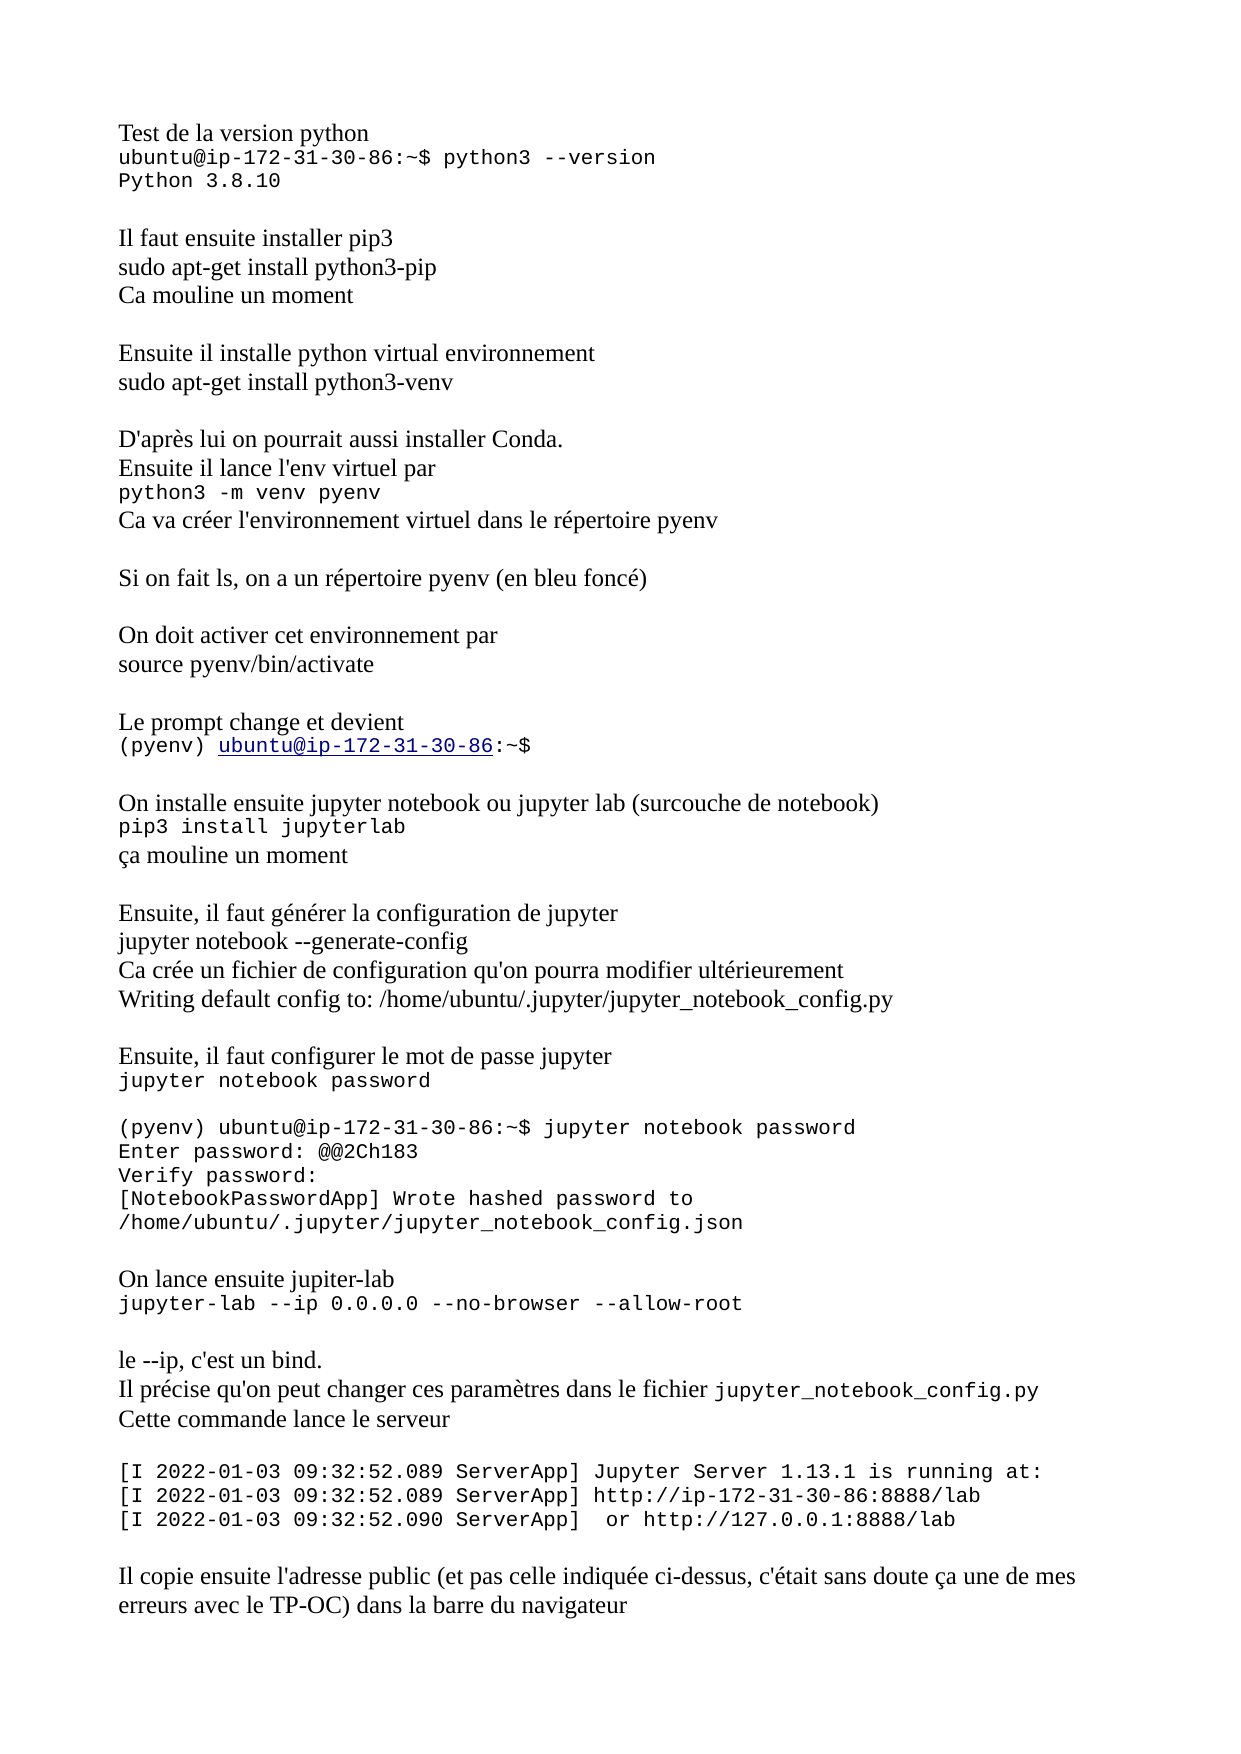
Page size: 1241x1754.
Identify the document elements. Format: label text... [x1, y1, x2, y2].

text Ca va créer l'environnement virtuel dans le répertoire pyenv [118, 505, 1122, 534]
text le --ip, c'est un bind. [118, 1346, 1122, 1374]
text (pyenv) ubuntu@ip-172-31-30-86:~$ [118, 735, 1122, 759]
text [NotebookPasswordApp] Wrote hashed password to /home/ubuntu/.jupyter/jupyter_notebook_config.json [118, 1188, 1122, 1236]
text D'après lui on pourrait aussi installer Conda. [118, 424, 1122, 453]
text Ensuite, il faut configurer le mot de passe jupyter [118, 1041, 1122, 1070]
text Ensuite il installe python virtual environnement [118, 338, 1122, 367]
text Writing default config to: /home/ubuntu/.jupyter/jupyter_notebook_config.py [118, 984, 1122, 1013]
text [I 2022-01-03 09:32:52.089 ServerApp] Jupyter Server 1.13.1 is running at: [118, 1461, 1122, 1485]
text Si on fait ls, on a un répertoire pyenv (en bleu foncé) [118, 563, 1122, 592]
text sudo apt-get install python3-pip [118, 252, 1122, 280]
text Le prompt change et devient [118, 707, 1122, 735]
text Il copie ensuite l'adresse public (et pas celle indiquée ci-dessus, c'était sans doute ça une de mes erreurs avec le TP-OC) dans la barre du navigateur [118, 1561, 1122, 1618]
text [I 2022-01-03 09:32:52.089 ServerApp] http://ip-172-31-30-86:8888/lab [118, 1485, 1122, 1509]
text jupyter notebook password [118, 1070, 1122, 1094]
text Cette commande lance le serveur [118, 1404, 1122, 1433]
text Enter password: @@2Ch183 [118, 1141, 1122, 1165]
text [I 2022-01-03 09:32:52.090 ServerApp] or http://127.0.0.1:8888/lab [118, 1509, 1122, 1532]
text On lance ensuite jupiter-lab [118, 1264, 1122, 1293]
text python3 -m venv pyenv [118, 482, 1122, 505]
text Ca mouline un moment [118, 280, 1122, 309]
text ça mouline un moment [118, 840, 1122, 869]
text jupyter-lab --ip 0.0.0.0 --no-browser --allow-root [118, 1293, 1122, 1317]
text Test de la version python [118, 118, 1122, 147]
text On doit activer cet environnement par [118, 620, 1122, 649]
text Il précise qu'on peut changer ces paramètres dans le fichier jupyter_notebook_config.py [118, 1374, 1122, 1404]
text Ensuite, il faut générer la configuration de jupyter [118, 898, 1122, 926]
text Il faut ensuite installer pip3 [118, 223, 1122, 252]
text pip3 install jupyterlab [118, 816, 1122, 840]
text ubuntu@ip-172-31-30-86:~$ python3 --version [118, 147, 1122, 171]
text sudo apt-get install python3-venv [118, 367, 1122, 395]
text jupyter notebook --generate-config [118, 926, 1122, 955]
text On installe ensuite jupyter notebook ou jupyter lab (surcouche de notebook) [118, 788, 1122, 816]
text Ca crée un fichier de configuration qu'on pourra modifier ultérieurement [118, 955, 1122, 984]
text Verify password: [118, 1165, 1122, 1188]
text source pyenv/bin/activate [118, 649, 1122, 678]
text Python 3.8.10 [118, 171, 1122, 194]
text Ensuite il lance l'env virtuel par [118, 453, 1122, 482]
text (pyenv) ubuntu@ip-172-31-30-86:~$ jupyter notebook password [118, 1117, 1122, 1141]
